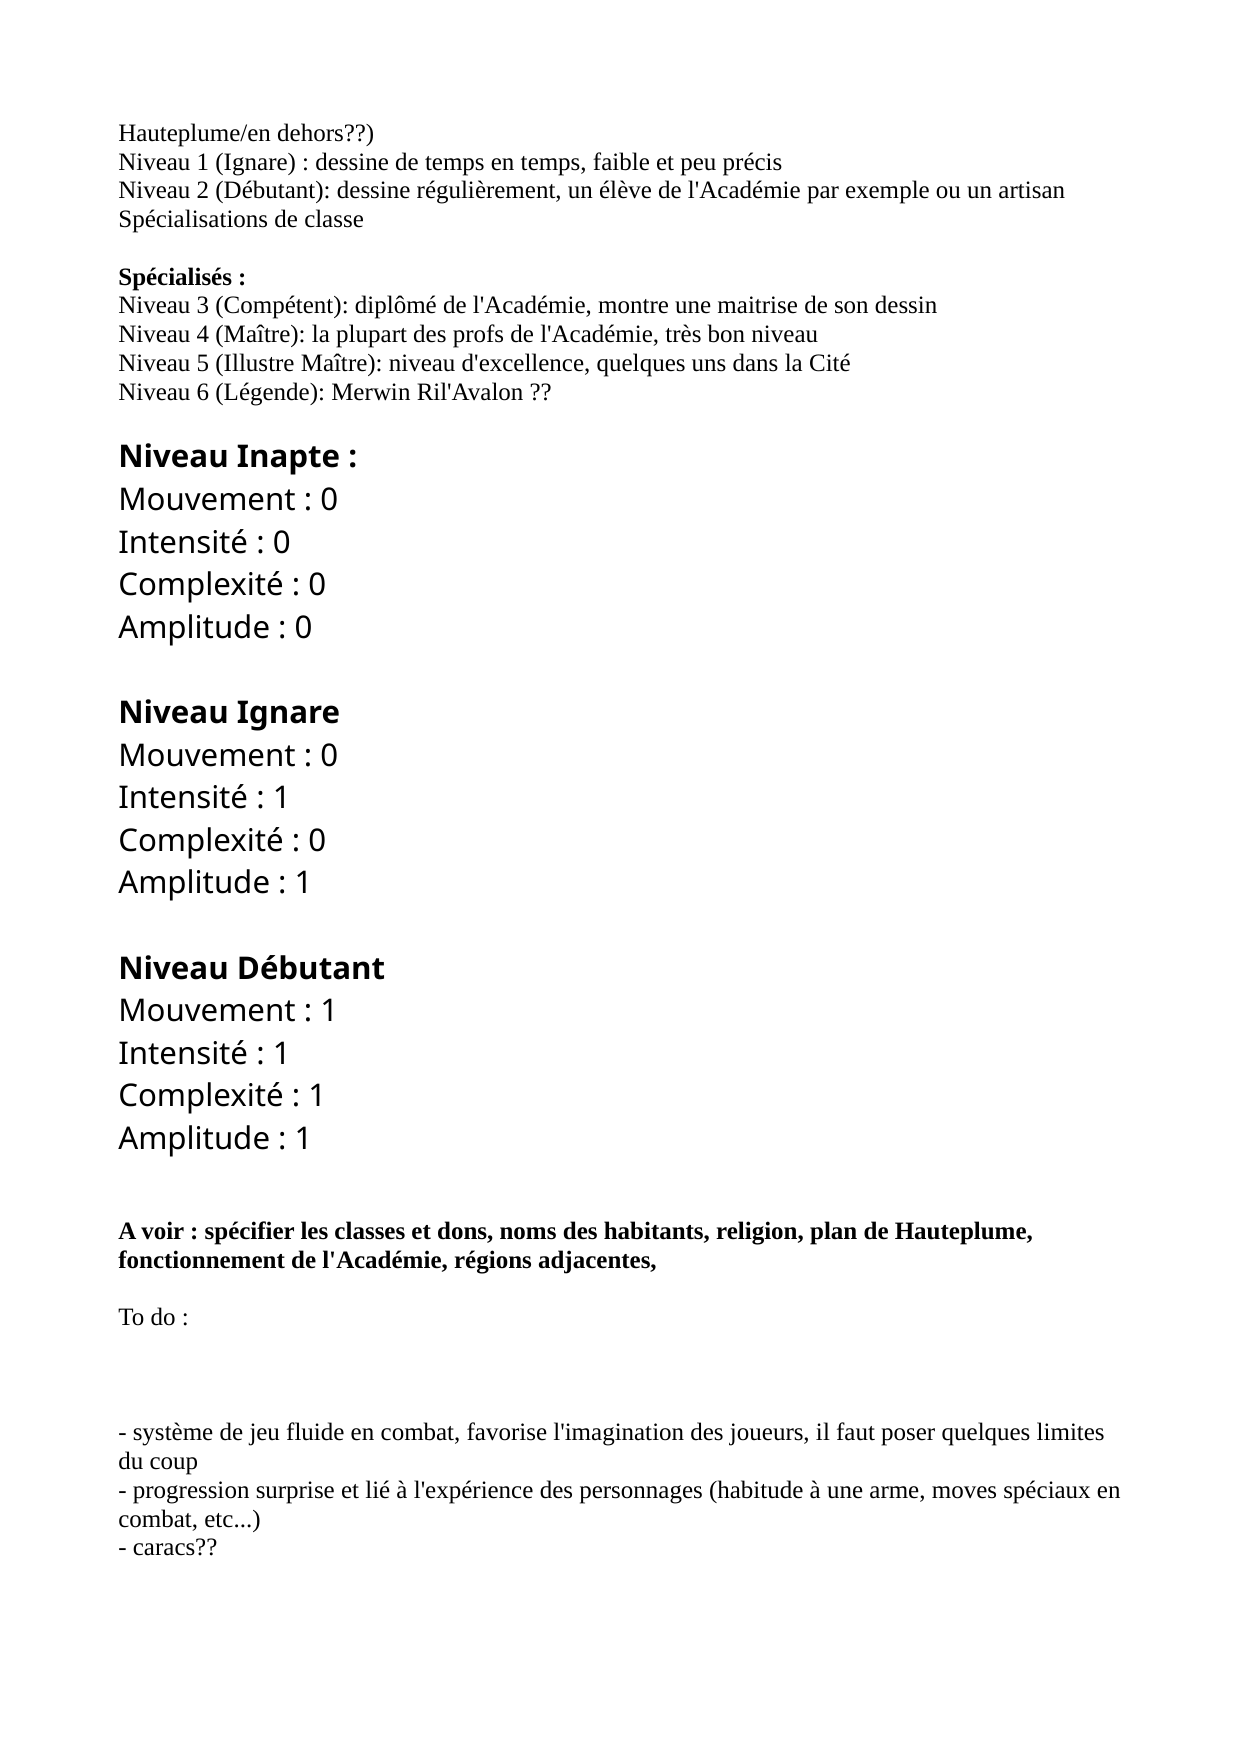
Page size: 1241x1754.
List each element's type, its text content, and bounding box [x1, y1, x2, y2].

text Intensité : 1 [118, 1031, 1122, 1073]
text Niveau 6 (Légende): Merwin Ril'Avalon ?? [118, 377, 1122, 406]
text - système de jeu fluide en combat, favorise l'imagination des joueurs, il faut poser quelques limites du coup [118, 1417, 1122, 1475]
text Niveau Débutant [118, 946, 1122, 988]
text To do : [118, 1302, 1122, 1331]
text Niveau 5 (Illustre Maître): niveau d'excellence, quelques uns dans la Cité [118, 348, 1122, 377]
text - progression surprise et lié à l'expérience des personnages (habitude à une arme, moves spéciaux en combat, etc...) [118, 1475, 1122, 1532]
text Spécialisations de classe [118, 204, 1122, 233]
text Mouvement : 0 [118, 733, 1122, 775]
text Niveau 3 (Compétent): diplômé de l'Académie, montre une maitrise de son dessin [118, 291, 1122, 319]
text Mouvement : 0 [118, 477, 1122, 519]
text Complexité : 0 [118, 562, 1122, 605]
text Spécialisés : [118, 262, 1122, 291]
text Niveau Inapte : [118, 434, 1122, 477]
text Amplitude : 1 [118, 1116, 1122, 1159]
text Complexité : 1 [118, 1073, 1122, 1116]
text - caracs?? [118, 1532, 1122, 1561]
text A voir : spécifier les classes et dons, noms des habitants, religion, plan de Hauteplume, fonctionnement de l'Académie, régions adjacentes, [118, 1216, 1122, 1274]
text Amplitude : 0 [118, 605, 1122, 647]
text Niveau 1 (Ignare) : dessine de temps en temps, faible et peu précis [118, 147, 1122, 176]
text Intensité : 1 [118, 775, 1122, 818]
text Complexité : 0 [118, 818, 1122, 860]
text Mouvement : 1 [118, 988, 1122, 1031]
text Niveau Ignare [118, 690, 1122, 733]
text Niveau 4 (Maître): la plupart des profs de l'Académie, très bon niveau [118, 319, 1122, 348]
text Hauteplume/en dehors??) [118, 118, 1122, 147]
text Amplitude : 1 [118, 860, 1122, 903]
text Niveau 2 (Débutant): dessine régulièrement, un élève de l'Académie par exemple ou un artisan [118, 176, 1122, 204]
text Intensité : 0 [118, 519, 1122, 562]
